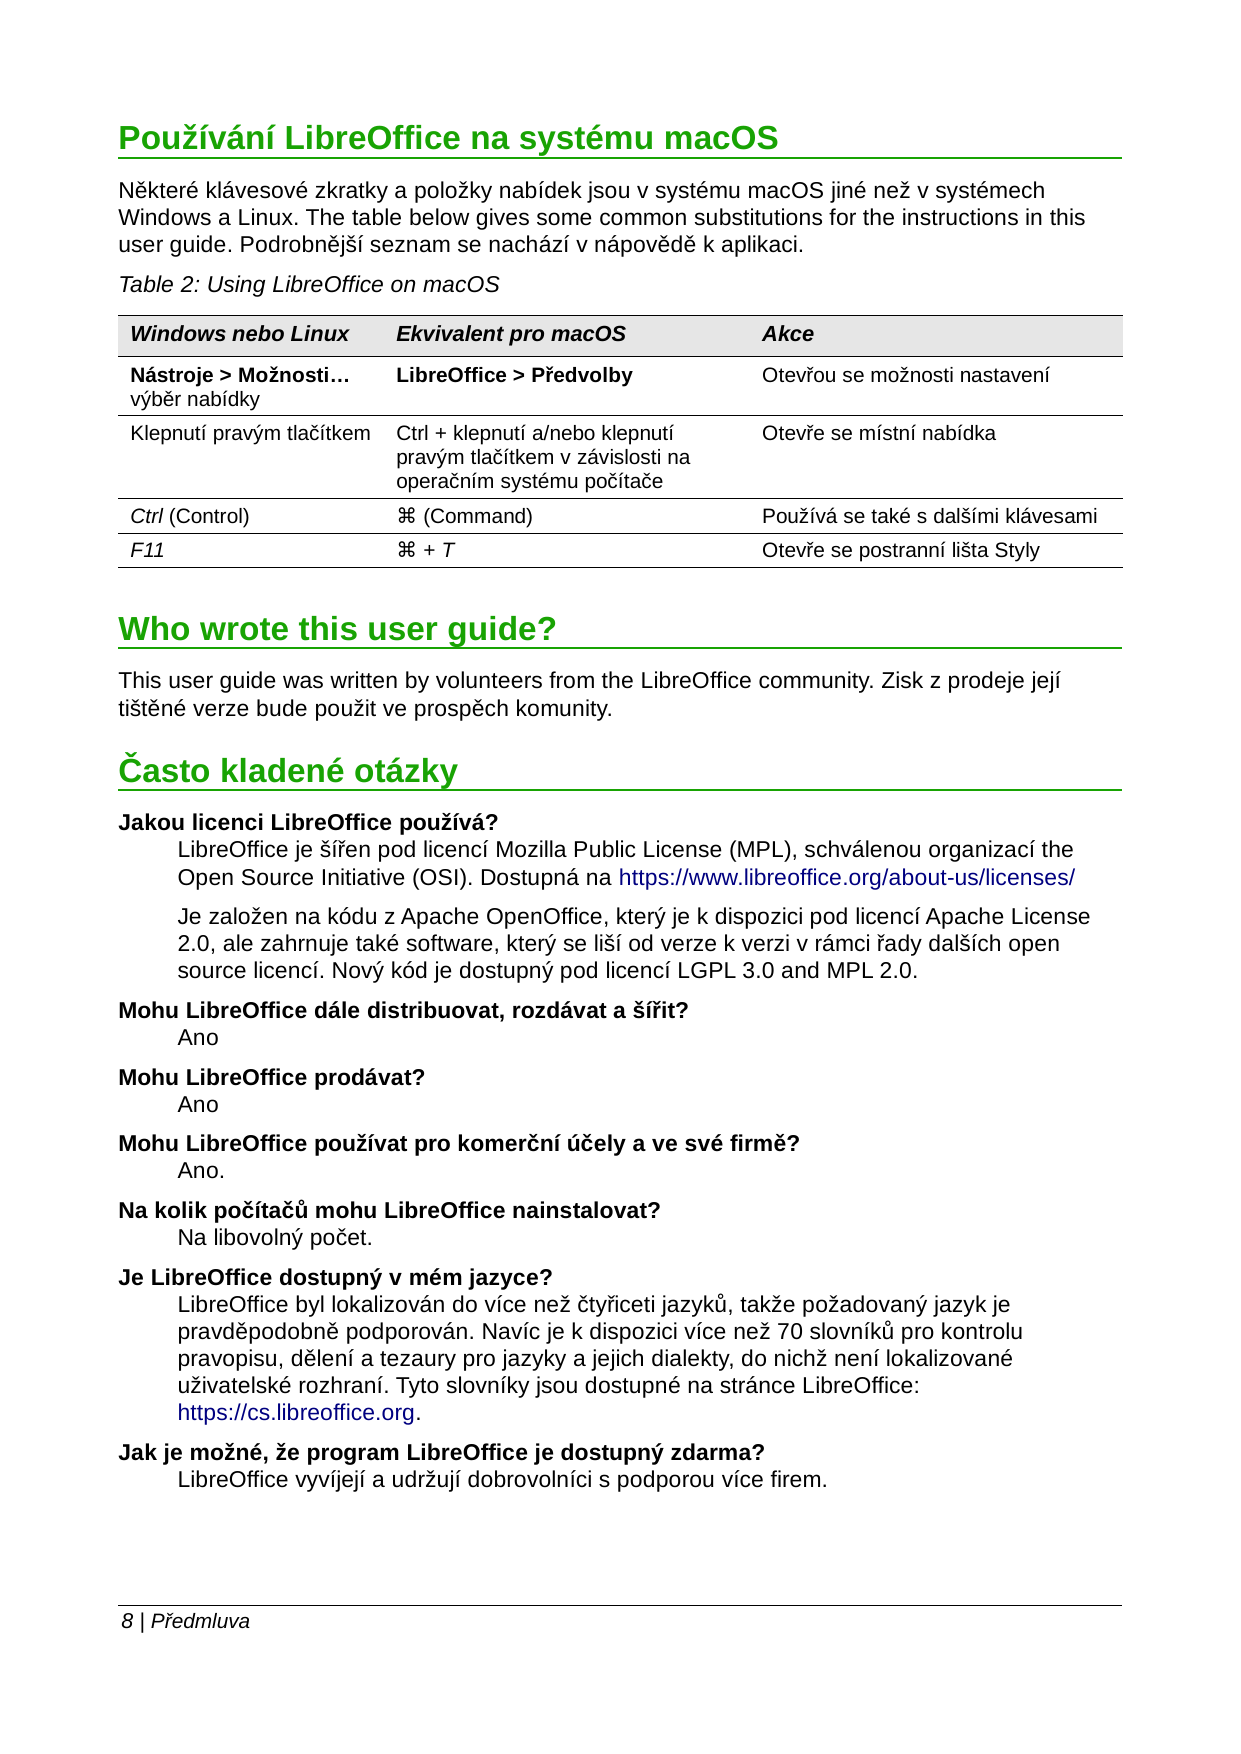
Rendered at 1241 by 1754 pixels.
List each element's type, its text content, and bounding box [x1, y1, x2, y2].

subtitle Často kladené otázky [118, 750, 1122, 789]
text Table 2: Using LibreOffice on macOS [118, 270, 1122, 297]
table_header Akce [750, 316, 1123, 356]
subtitle Používání LibreOffice na systému macOS [118, 118, 1122, 157]
table_cell Otevře se místní nabídka [750, 416, 1123, 498]
table_cell Používá se také s dalšími klávesami [750, 499, 1123, 532]
table_cell Ctrl (Control) [118, 499, 384, 532]
table_cell Otevřou se možnosti nastavení [750, 357, 1123, 415]
table_cell ⌘ + T [384, 534, 750, 567]
text Ano [177, 1090, 1122, 1117]
text LibreOffice je šířen pod licencí Mozilla Public License (MPL), schválenou organizací the Open Source Initiative (OSI). Dostupná na https://www.libreoffice.org/about-us/licenses/ [177, 836, 1122, 890]
text Mohu LibreOffice dále distribuovat, rozdávat a šířit? [118, 996, 1122, 1023]
subtitle Who wrote this user guide? [118, 608, 1122, 647]
text Na libovolný počet. [177, 1223, 1122, 1250]
text This user guide was written by volunteers from the LibreOffice community. Zisk z prodeje její tištěné verze bude použit ve prospěch komunity. [118, 667, 1122, 721]
text Ano [177, 1023, 1122, 1050]
table_cell Ctrl + klepnutí a/nebo klepnutí pravým tlačítkem v závislosti na operačním systému počítače [384, 416, 750, 498]
text Jakou licenci LibreOffice používá? [118, 809, 1122, 836]
table_cell Klepnutí pravým tlačítkem [118, 416, 384, 498]
text LibreOffice vyvíjejí a udržují dobrovolníci s podporou více firem. [177, 1465, 1122, 1492]
text Mohu LibreOffice prodávat? [118, 1063, 1122, 1090]
table_cell F11 [118, 534, 384, 567]
text Jak je možné, že program LibreOffice je dostupný zdarma? [118, 1438, 1122, 1465]
text Ano. [177, 1157, 1122, 1184]
table_cell Otevře se postranní lišta Styly [750, 534, 1123, 567]
text Je LibreOffice dostupný v mém jazyce? [118, 1263, 1122, 1290]
text LibreOffice byl lokalizován do více než čtyřiceti jazyků, takže požadovaný jazyk je pravděpodobně podporován. Navíc je k dispozici více než 70 slovníků pro kontrolu pravopisu, dělení a tezaury pro jazyky a jejich dialekty, do nichž není lokalizované uživatelské rozhraní. Tyto slovníky jsou dostupné na stránce LibreOffice: https://cs.libreoffice.org. [177, 1290, 1122, 1425]
text Na kolik počítačů mohu LibreOffice nainstalovat? [118, 1196, 1122, 1223]
text Mohu LibreOffice používat pro komerční účely a ve své firmě? [118, 1129, 1122, 1157]
text Je založen na kódu z Apache OpenOffice, který je k dispozici pod licencí Apache License 2.0, ale zahrnuje také software, který se liší od verze k verzi v rámci řady dalších open source licencí. Nový kód je dostupný pod licencí LGPL 3.0 and MPL 2.0. [177, 902, 1122, 984]
table_header Ekvivalent pro macOS [384, 316, 750, 356]
table_header Windows nebo Linux [118, 316, 384, 356]
text Některé klávesové zkratky a položky nabídek jsou v systému macOS jiné než v systémech Windows a Linux. The table below gives some common substitutions for the instructions in this user guide. Podrobnější seznam se nachází v nápovědě k aplikaci. [118, 176, 1122, 258]
table_cell Nástroje > Možnosti… výběr nabídky [118, 357, 384, 415]
table_cell LibreOffice > Předvolby [384, 357, 750, 415]
table_cell ⌘ (Command) [384, 499, 750, 532]
